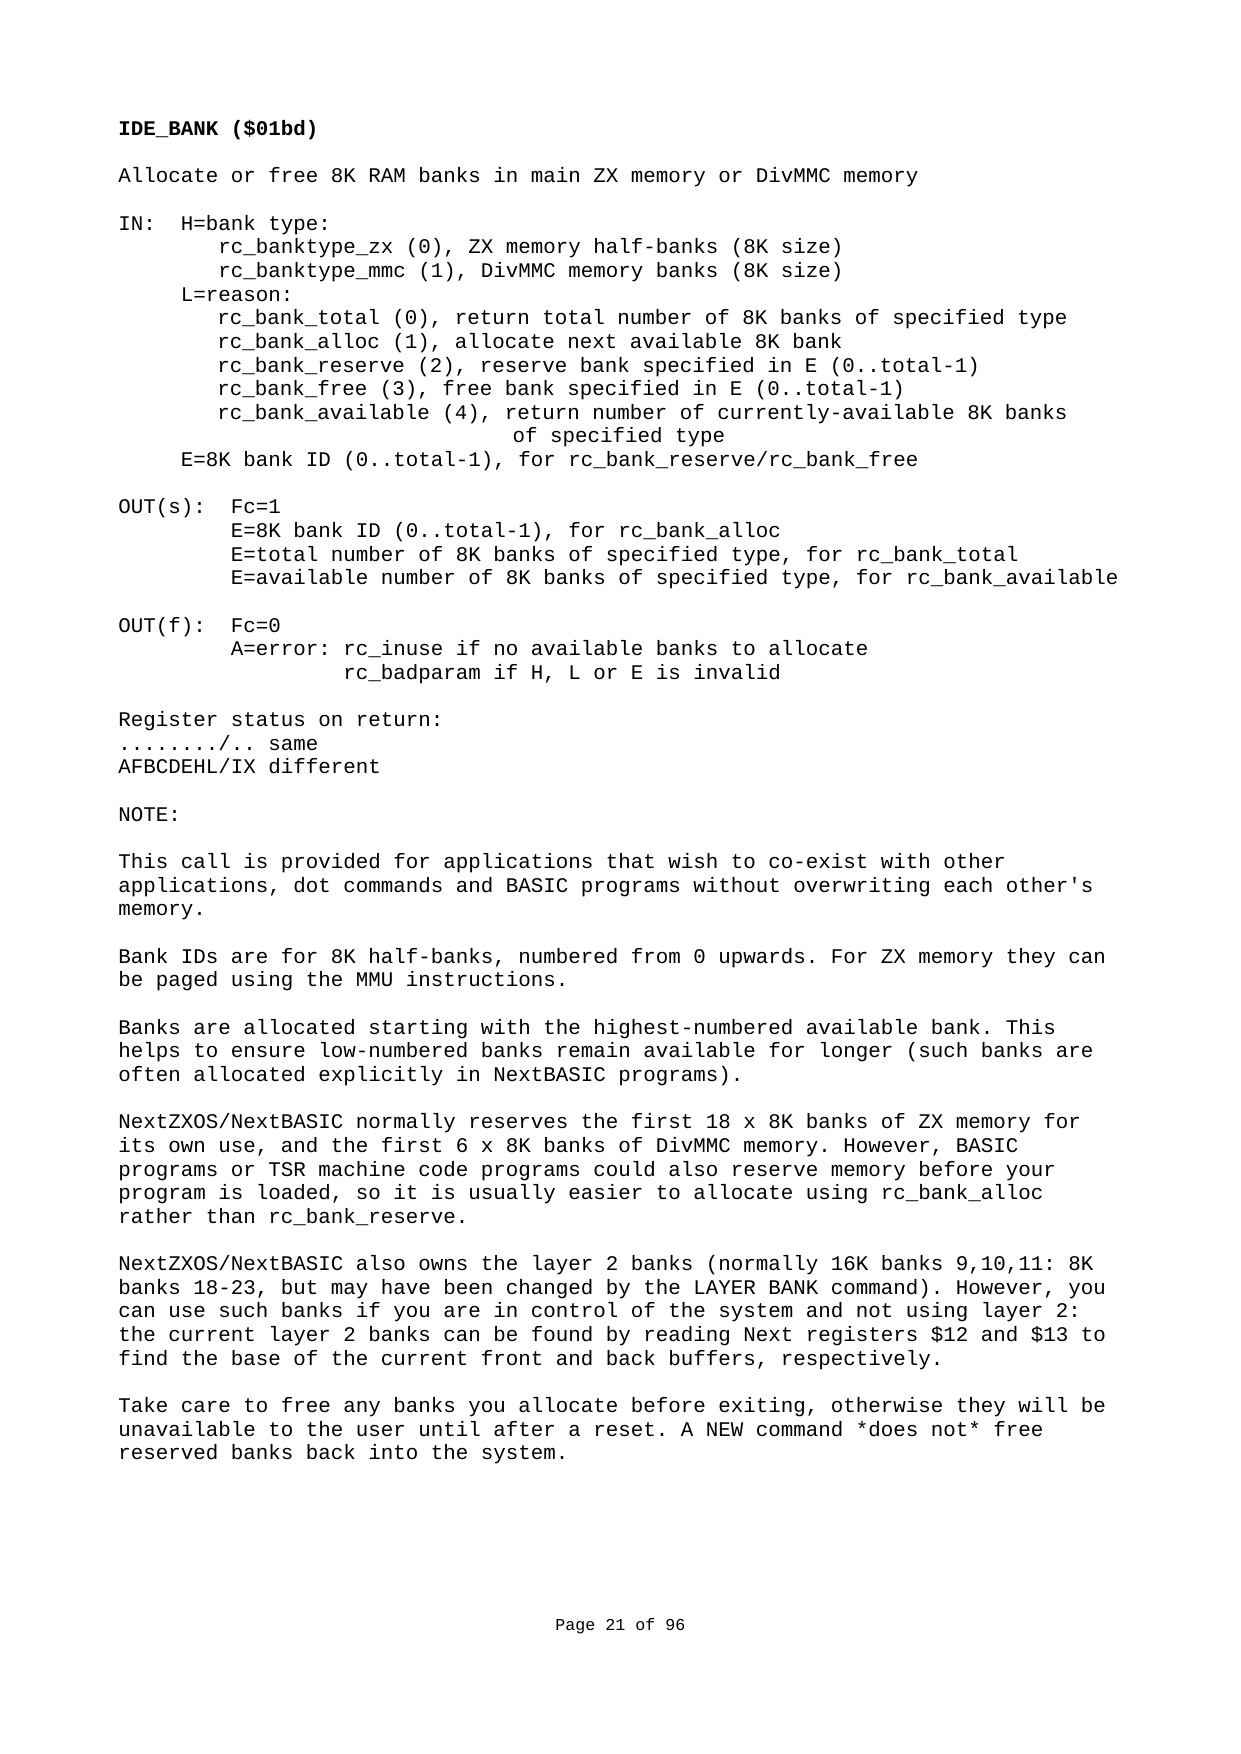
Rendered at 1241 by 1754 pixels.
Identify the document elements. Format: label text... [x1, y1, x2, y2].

text ......../.. same [118, 733, 1122, 757]
text Allocate or free 8K RAM banks in main ZX memory or DivMMC memory [118, 165, 1122, 189]
text Banks are allocated starting with the highest-numbered available bank. This helps to ensure low-numbered banks remain available for longer (such banks are often allocated explicitly in NextBASIC programs). [118, 1017, 1122, 1088]
text rc_banktype_zx (0), ZX memory half-banks (8K size) [118, 236, 1122, 260]
text Take care to free any banks you allocate before exiting, otherwise they will be unavailable to the user until after a reset. A NEW command *does not* free reserved banks back into the system. [118, 1395, 1122, 1466]
text OUT(s): Fc=1 [118, 496, 1122, 520]
text Bank IDs are for 8K half-banks, numbered from 0 upwards. For ZX memory they can be paged using the MMU instructions. [118, 946, 1122, 993]
text NOTE: [118, 804, 1122, 827]
text of specified type [118, 426, 1122, 449]
text Register status on return: [118, 709, 1122, 733]
text IDE_BANK ($01bd) [118, 118, 1122, 142]
text E=8K bank ID (0..total-1), for rc_bank_alloc [118, 520, 1122, 544]
text E=available number of 8K banks of specified type, for rc_bank_available [118, 567, 1122, 591]
text NextZXOS/NextBASIC also owns the layer 2 banks (normally 16K banks 9,10,11: 8K banks 18-23, but may have been changed by the LAYER BANK command). However, you can use such banks if you are in control of the system and not using layer 2: the current layer 2 banks can be found by reading Next registers $12 and $13 to find the base of the current front and back buffers, respectively. [118, 1253, 1122, 1371]
text rc_bank_alloc (1), allocate next available 8K bank [118, 331, 1122, 354]
text rc_banktype_mmc (1), DivMMC memory banks (8K size) [118, 260, 1122, 284]
text rc_bank_available (4), return number of currently-available 8K banks [118, 402, 1122, 426]
text rc_bank_free (3), free bank specified in E (0..total-1) [118, 378, 1122, 402]
text rc_bank_reserve (2), reserve bank specified in E (0..total-1) [118, 354, 1122, 378]
text A=error: rc_inuse if no available banks to allocate [118, 638, 1122, 662]
text E=total number of 8K banks of specified type, for rc_bank_total [118, 544, 1122, 567]
text rc_badparam if H, L or E is invalid [118, 662, 1122, 686]
text L=reason: [118, 284, 1122, 307]
text AFBCDEHL/IX different [118, 757, 1122, 780]
text rc_bank_total (0), return total number of 8K banks of specified type [118, 307, 1122, 331]
text E=8K bank ID (0..total-1), for rc_bank_reserve/rc_bank_free [118, 449, 1122, 473]
text IN: H=bank type: [118, 213, 1122, 236]
text NextZXOS/NextBASIC normally reserves the first 18 x 8K banks of ZX memory for its own use, and the first 6 x 8K banks of DivMMC memory. However, BASIC programs or TSR machine code programs could also reserve memory before your program is loaded, so it is usually easier to allocate using rc_bank_alloc rather than rc_bank_reserve. [118, 1111, 1122, 1229]
text This call is provided for applications that wish to co-exist with other applications, dot commands and BASIC programs without overwriting each other's memory. [118, 851, 1122, 922]
text OUT(f): Fc=0 [118, 615, 1122, 638]
